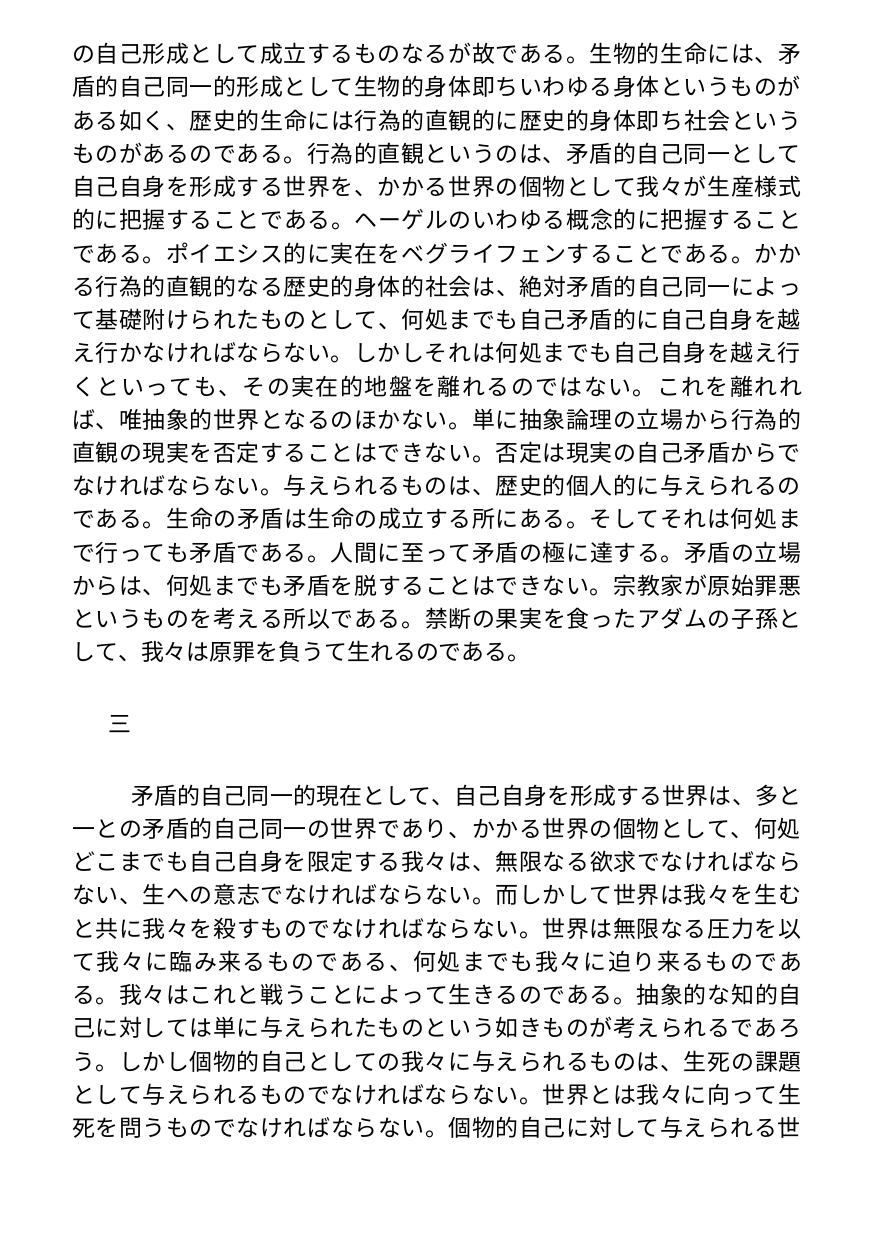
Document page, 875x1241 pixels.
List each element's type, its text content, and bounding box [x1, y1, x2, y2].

text の自己形成として成立するものなるが故である。生物的生命には、矛盾的自己同一的形成として生物的身体即ちいわゆる身体というものがある如く、歴史的生命には行為的直観的に歴史的身体即ち社会というものがあるのである。行為的直観というのは、矛盾的自己同一として自己自身を形成する世界を、かかる世界の個物として我々が生産様式的に把握することである。ヘーゲルのいわゆる概念的に把握することである。ポイエシス的に実在をベグライフェンすることである。かかる行為的直観的なる歴史的身体的社会は、絶対矛盾的自己同一によって基礎附けられたものとして、何処までも自己矛盾的に自己自身を越え行かなければならない。しかしそれは何処までも自己自身を越え行くといっても、その実在的地盤を離れるのではない。これを離れれば、唯抽象的世界となるのほかない。単に抽象論理の立場から行為的直観の現実を否定することはできない。否定は現実の自己矛盾からでなければならない。与えられるものは、歴史的個人的に与えられるのである。生命の矛盾は生命の成立する所にある。そしてそれは何処まで行っても矛盾である。人間に至って矛盾の極に達する。矛盾の立場からは、何処までも矛盾を脱することはできない。宗教家が原始罪悪というものを考える所以である。禁断の果実を食ったアダムの子孫として、我々は原罪を負うて生れるのである。 [72, 36, 802, 667]
text 矛盾的自己同一的現在として、自己自身を形成する世界は、多と一との矛盾的自己同一の世界であり、かかる世界の個物として、何処どこまでも自己自身を限定する我々は、無限なる欲求でなければならない、生への意志でなければならない。而しかして世界は我々を生むと共に我々を殺すものでなければならない。世界は無限なる圧力を以て我々に臨み来るものである、何処までも我々に迫り来るものである。我々はこれと戦うことによって生きるのである。抽象的な知的自己に対しては単に与えられたものという如きものが考えられるであろう。しかし個物的自己としての我々に与えられるものは、生死の課題として与えられるものでなければならない。世界とは我々に向って生死を問うものでなければならない。個物的自己に対して与えられる世 [72, 778, 802, 1143]
text 三 [72, 706, 802, 739]
